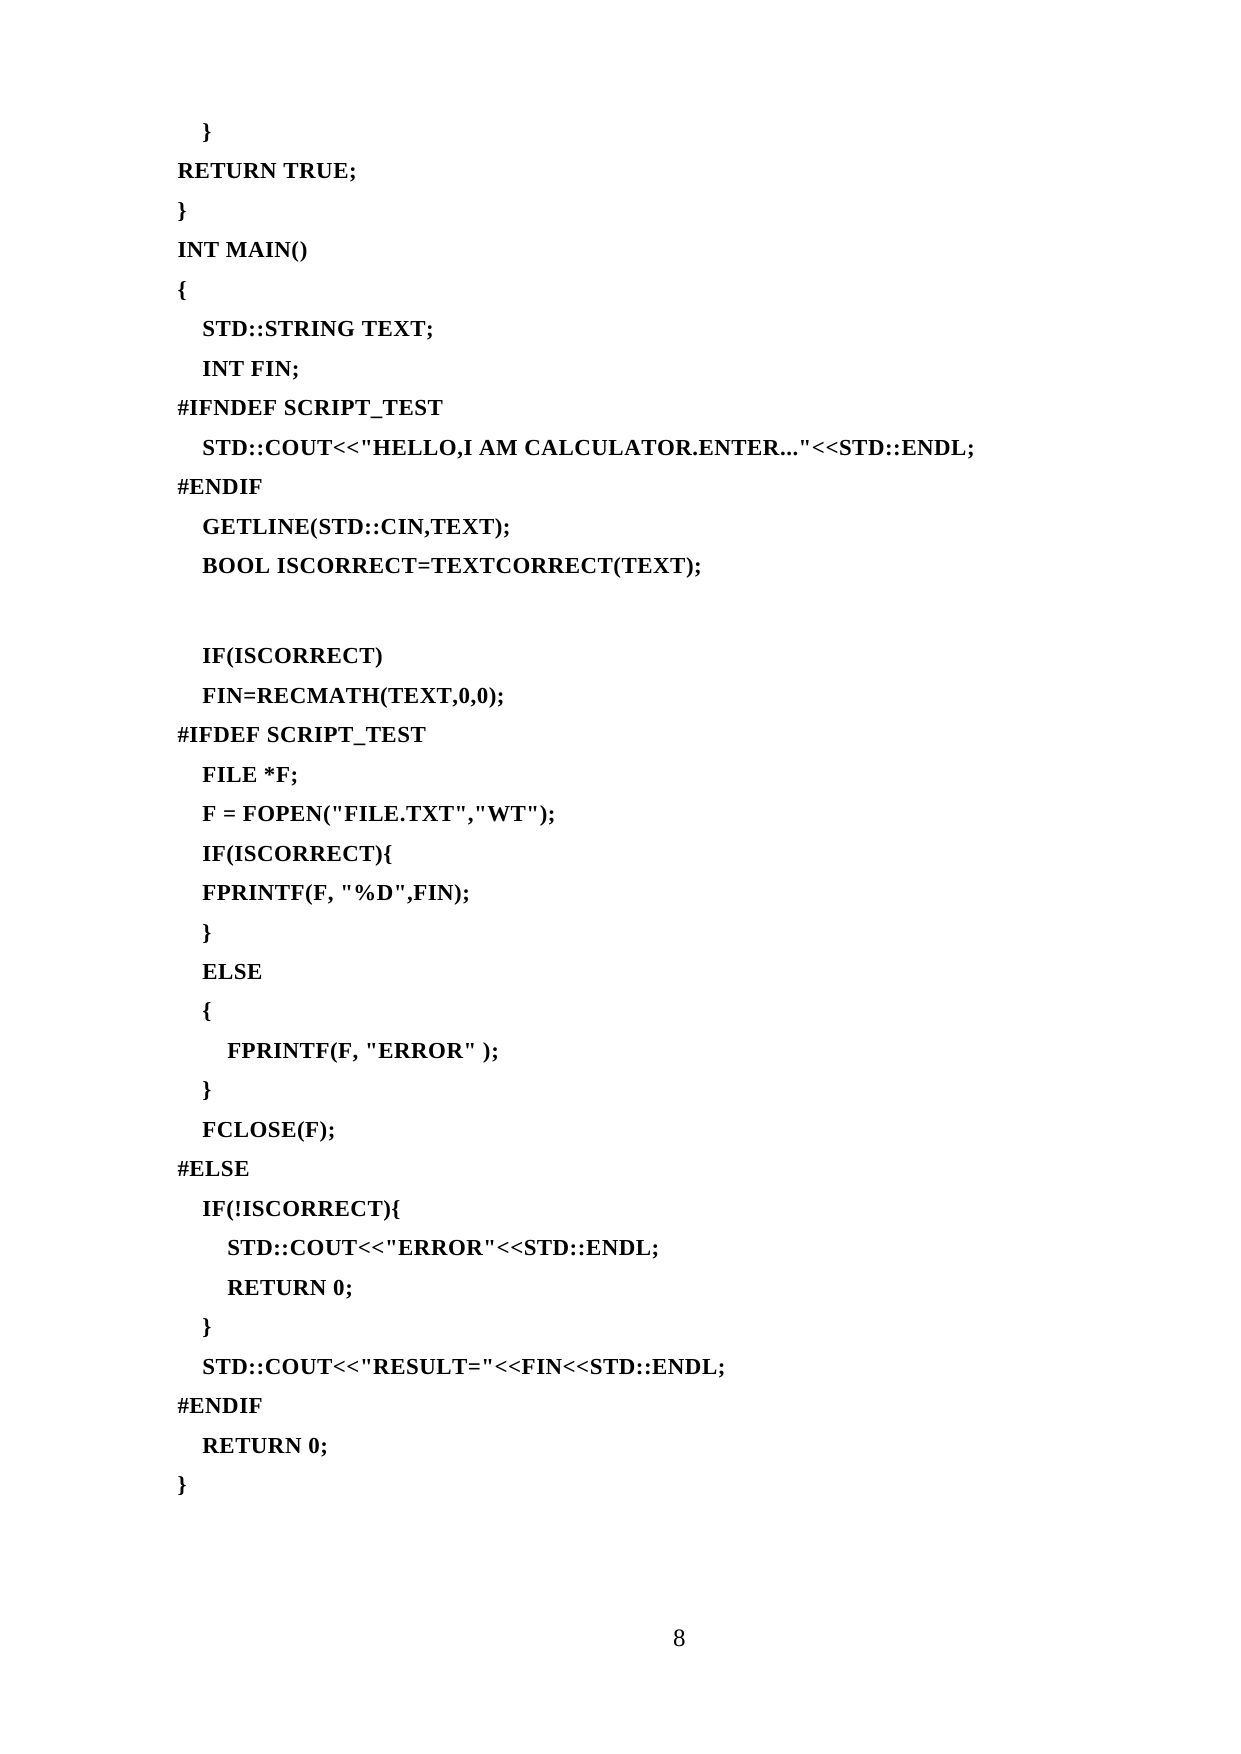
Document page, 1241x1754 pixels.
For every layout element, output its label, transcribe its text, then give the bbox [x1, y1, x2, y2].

text std::cout<<"result="<<fin<<std::endl; [177, 1353, 1181, 1379]
text } [177, 918, 1181, 945]
text #endif [177, 473, 1181, 500]
text #ifndef SCRIPT_TEST [177, 394, 1181, 421]
text int main() [177, 237, 1181, 263]
text return true; [177, 158, 1181, 184]
text } [177, 1471, 1181, 1498]
text if(iscorrect) [177, 642, 1181, 668]
text bool iscorrect=textcorrect(text); [177, 552, 1181, 579]
text if(!iscorrect){ [177, 1195, 1181, 1221]
text { [177, 997, 1181, 1024]
text std::cout<<"Hello,I am calculator.Enter..."<<std::endl; [177, 434, 1181, 460]
text fclose(f); [177, 1116, 1181, 1142]
text } [177, 1313, 1181, 1340]
text fin=recmath(text,0,0); [177, 682, 1181, 708]
text } [177, 197, 1181, 223]
text return 0; [177, 1274, 1181, 1300]
text #ifdef SCRIPT_TEST [177, 721, 1181, 747]
text f = fopen("file.txt","wt"); [177, 800, 1181, 826]
text std::cout<<"error"<<std::endl; [177, 1234, 1181, 1261]
text #else [177, 1155, 1181, 1182]
text if(iscorrect){ [177, 839, 1181, 866]
text std::string text; [177, 316, 1181, 342]
text FILE *f; [177, 761, 1181, 787]
text else [177, 958, 1181, 984]
text } [177, 1076, 1181, 1103]
text #endif [177, 1392, 1181, 1419]
text { [177, 276, 1181, 302]
text } [177, 118, 1181, 144]
text getline(std::cin,text); [177, 513, 1181, 539]
text fprintf(f, "error" ); [177, 1037, 1181, 1063]
text fprintf(f, "%d",fin); [177, 879, 1181, 905]
text return 0; [177, 1432, 1181, 1458]
text int fin; [177, 355, 1181, 381]
